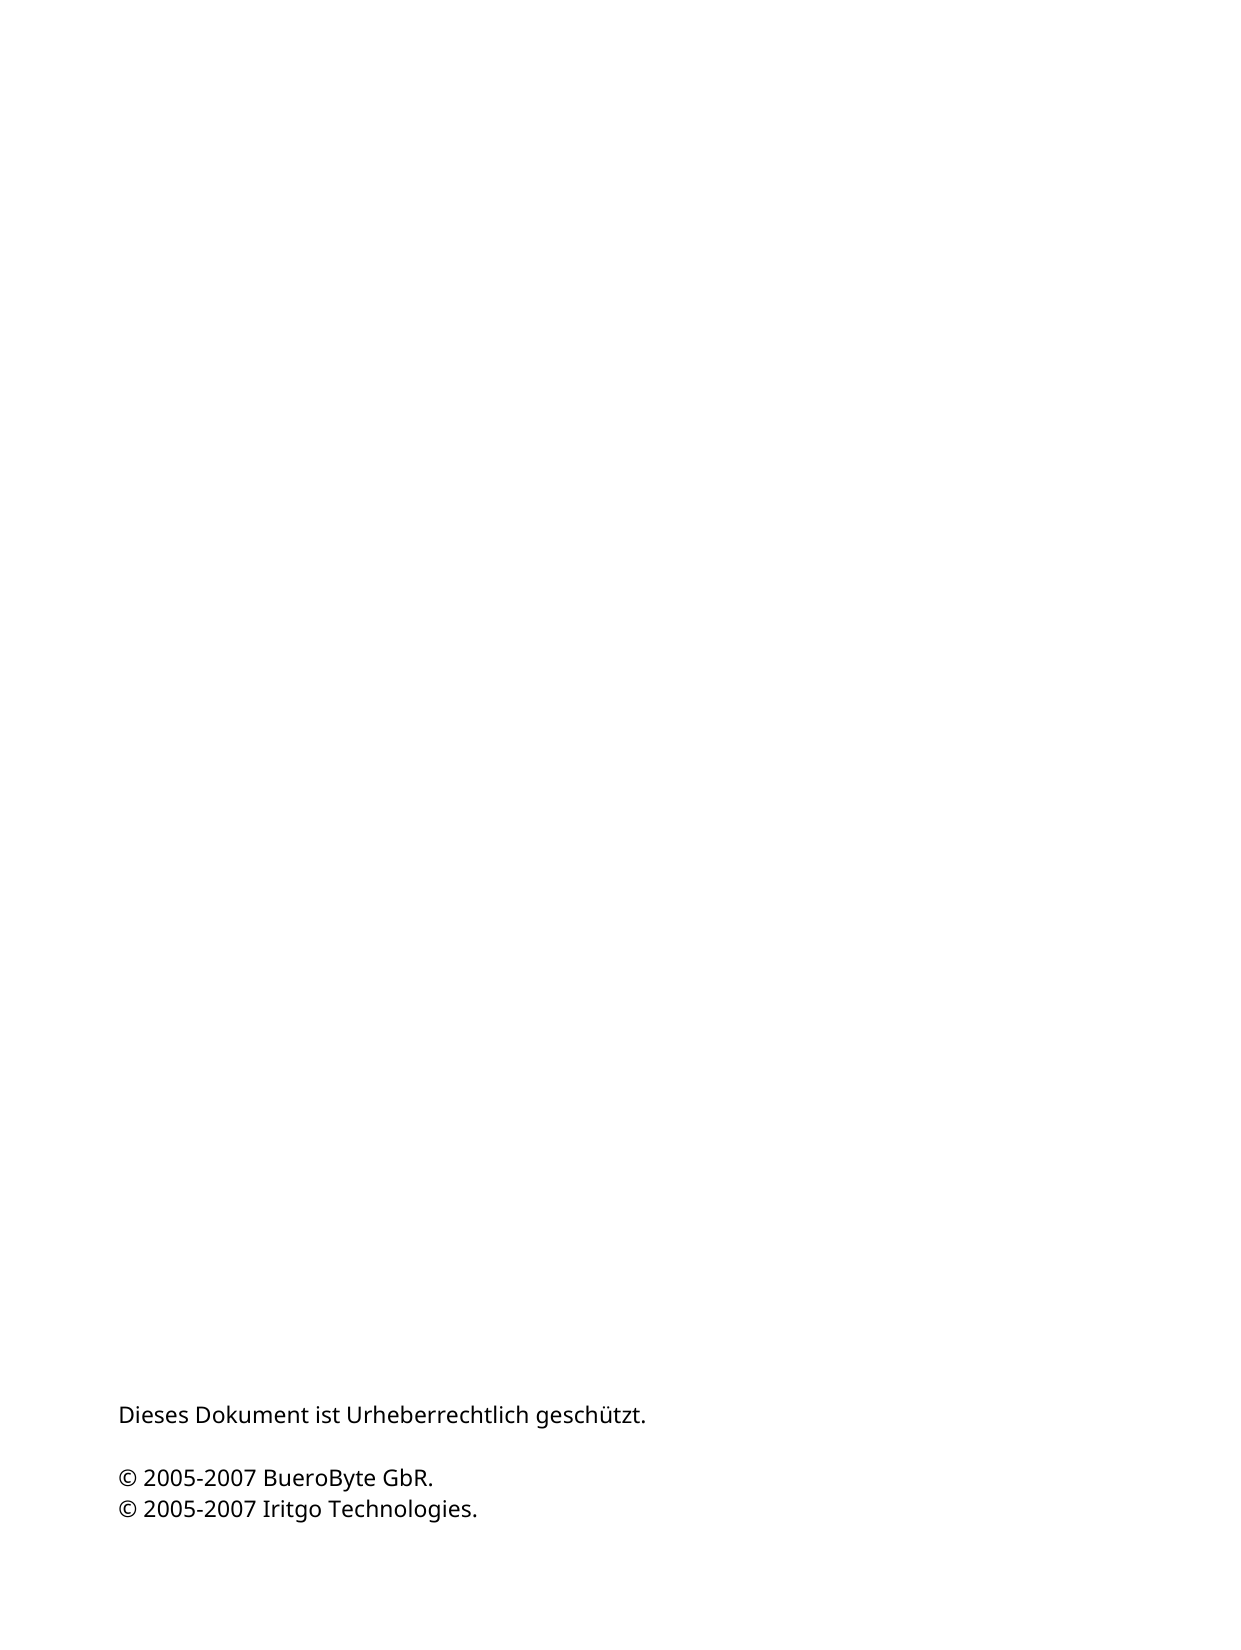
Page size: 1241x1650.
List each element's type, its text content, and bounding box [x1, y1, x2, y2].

text Dieses Dokument ist Urheberrechtlich geschützt. [118, 1399, 1120, 1431]
text © 2005-2007 Iritgo Technologies. [118, 1493, 1120, 1524]
text © 2005-2007 BueroByte GbR. [118, 1462, 1120, 1493]
